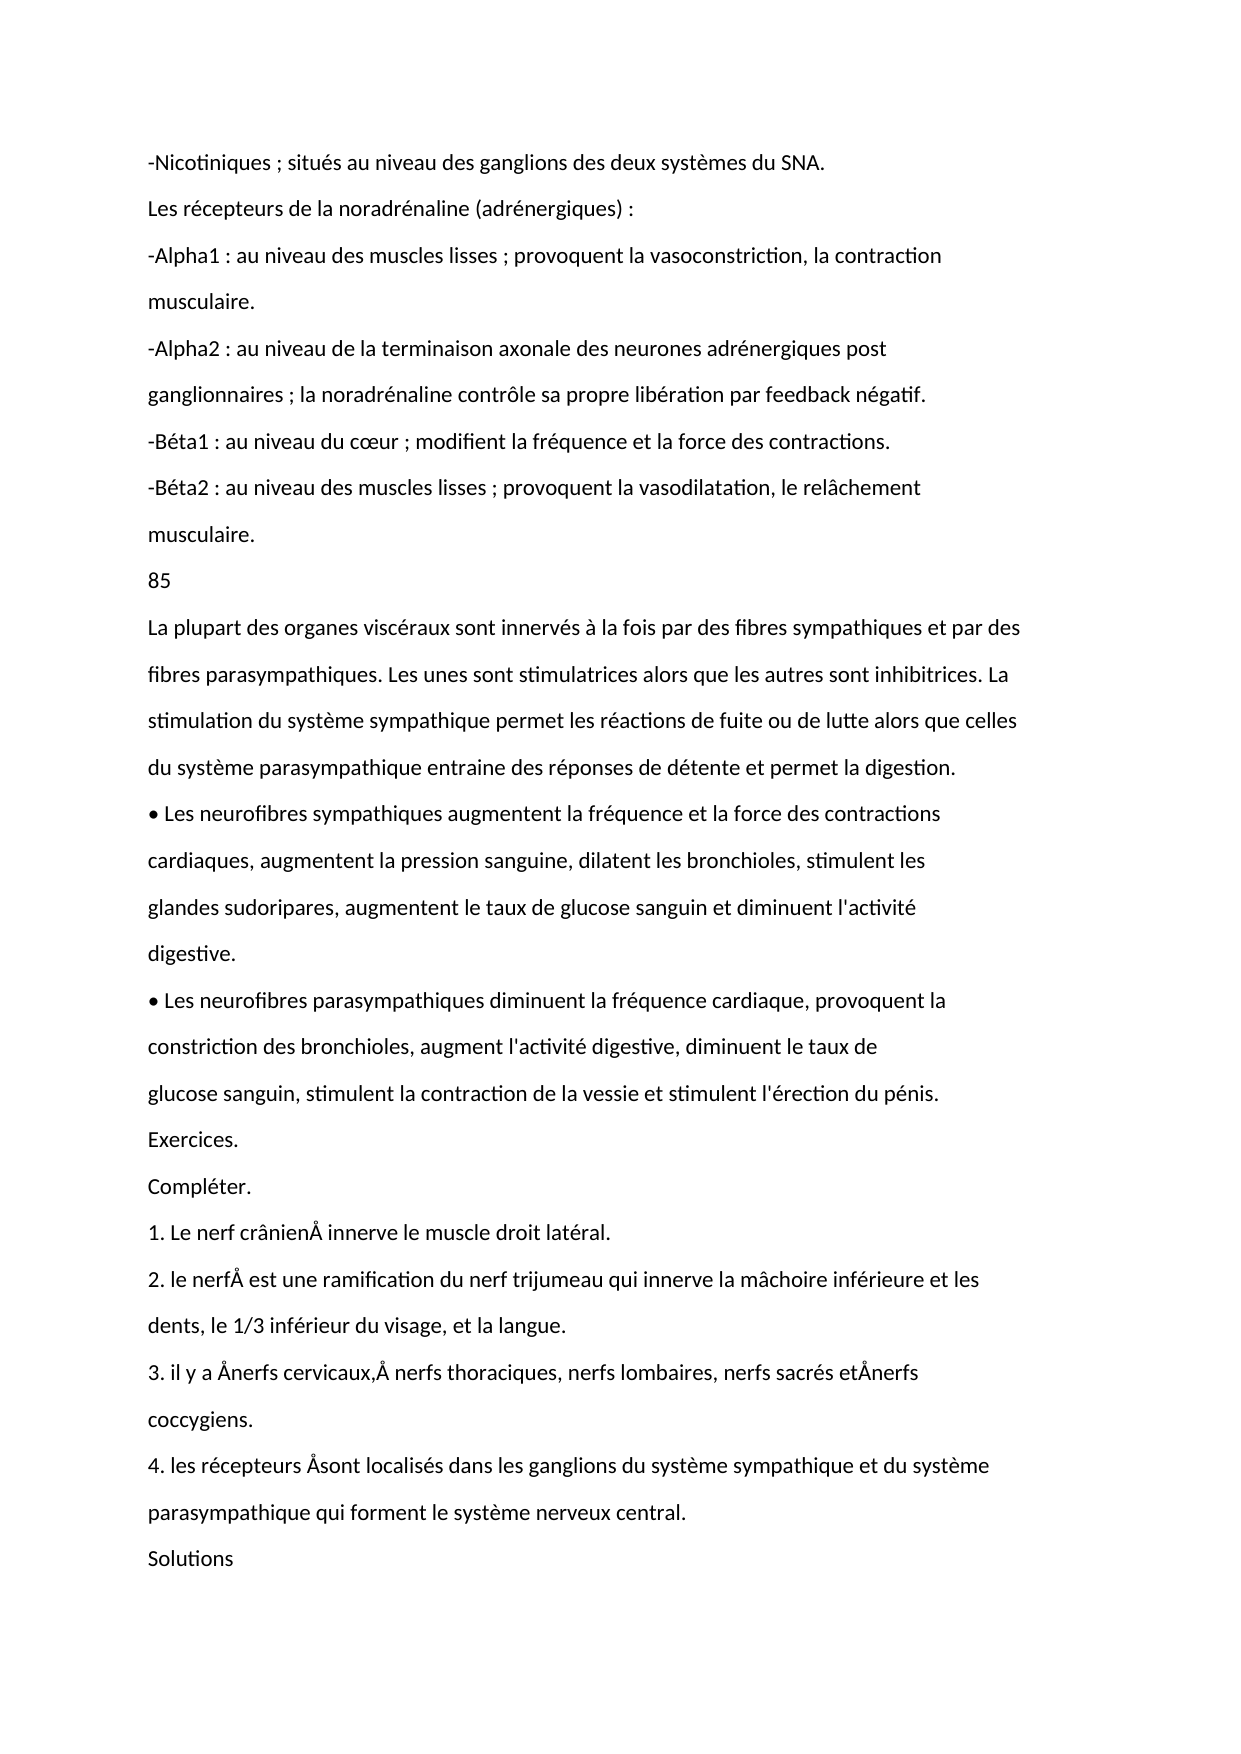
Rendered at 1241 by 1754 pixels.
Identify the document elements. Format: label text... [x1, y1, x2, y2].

text musculaire. [148, 520, 1093, 548]
text coccygiens. [148, 1405, 1093, 1433]
text digestive. [148, 939, 1093, 967]
text ganglionnaires ; la noradrénaline contrôle sa propre libération par feedback négatif. [148, 380, 1093, 408]
text -Alpha1 : au niveau des muscles lisses ; provoquent la vasoconstriction, la contraction [148, 241, 1093, 269]
text La plupart des organes viscéraux sont innervés à la fois par des fibres sympathiques et par des [148, 613, 1093, 641]
text • Les neurofibres sympathiques augmentent la fréquence et la force des contractions [148, 799, 1093, 827]
text 1. Le nerf crânienÅ innerve le muscle droit latéral. [148, 1218, 1093, 1247]
text Solutions [148, 1544, 1093, 1572]
text du système parasympathique entraine des réponses de détente et permet la digestion. [148, 753, 1093, 781]
text fibres parasympathiques. Les unes sont stimulatrices alors que les autres sont inhibitrices. La [148, 660, 1093, 688]
text -Béta1 : au niveau du cœur ; modifient la fréquence et la force des contractions. [148, 427, 1093, 455]
text Compléter. [148, 1172, 1093, 1200]
text 85 [148, 567, 1093, 595]
text cardiaques, augmentent la pression sanguine, dilatent les bronchioles, stimulent les [148, 846, 1093, 874]
text constriction des bronchioles, augment l'activité digestive, diminuent le taux de [148, 1032, 1093, 1060]
text glucose sanguin, stimulent la contraction de la vessie et stimulent l'érection du pénis. [148, 1079, 1093, 1107]
text glandes sudoripares, augmentent le taux de glucose sanguin et diminuent l'activité [148, 893, 1093, 921]
text -Alpha2 : au niveau de la terminaison axonale des neurones adrénergiques post [148, 334, 1093, 362]
text -Nicotiniques ; situés au niveau des ganglions des deux systèmes du SNA. [148, 148, 1093, 176]
text 3. il y a Ånerfs cervicaux,Å nerfs thoraciques, nerfs lombaires, nerfs sacrés etÅnerfs [148, 1358, 1093, 1386]
text dents, le 1/3 inférieur du visage, et la langue. [148, 1312, 1093, 1340]
text stimulation du système sympathique permet les réactions de fuite ou de lutte alors que celles [148, 706, 1093, 734]
text 4. les récepteurs Åsont localisés dans les ganglions du système sympathique et du système [148, 1451, 1093, 1479]
text 2. le nerfÅ est une ramification du nerf trijumeau qui innerve la mâchoire inférieure et les [148, 1265, 1093, 1293]
text musculaire. [148, 287, 1093, 315]
text • Les neurofibres parasympathiques diminuent la fréquence cardiaque, provoquent la [148, 986, 1093, 1014]
text -Béta2 : au niveau des muscles lisses ; provoquent la vasodilatation, le relâchement [148, 473, 1093, 502]
text Les récepteurs de la noradrénaline (adrénergiques) : [148, 194, 1093, 222]
text Exercices. [148, 1125, 1093, 1153]
text parasympathique qui forment le système nerveux central. [148, 1498, 1093, 1526]
